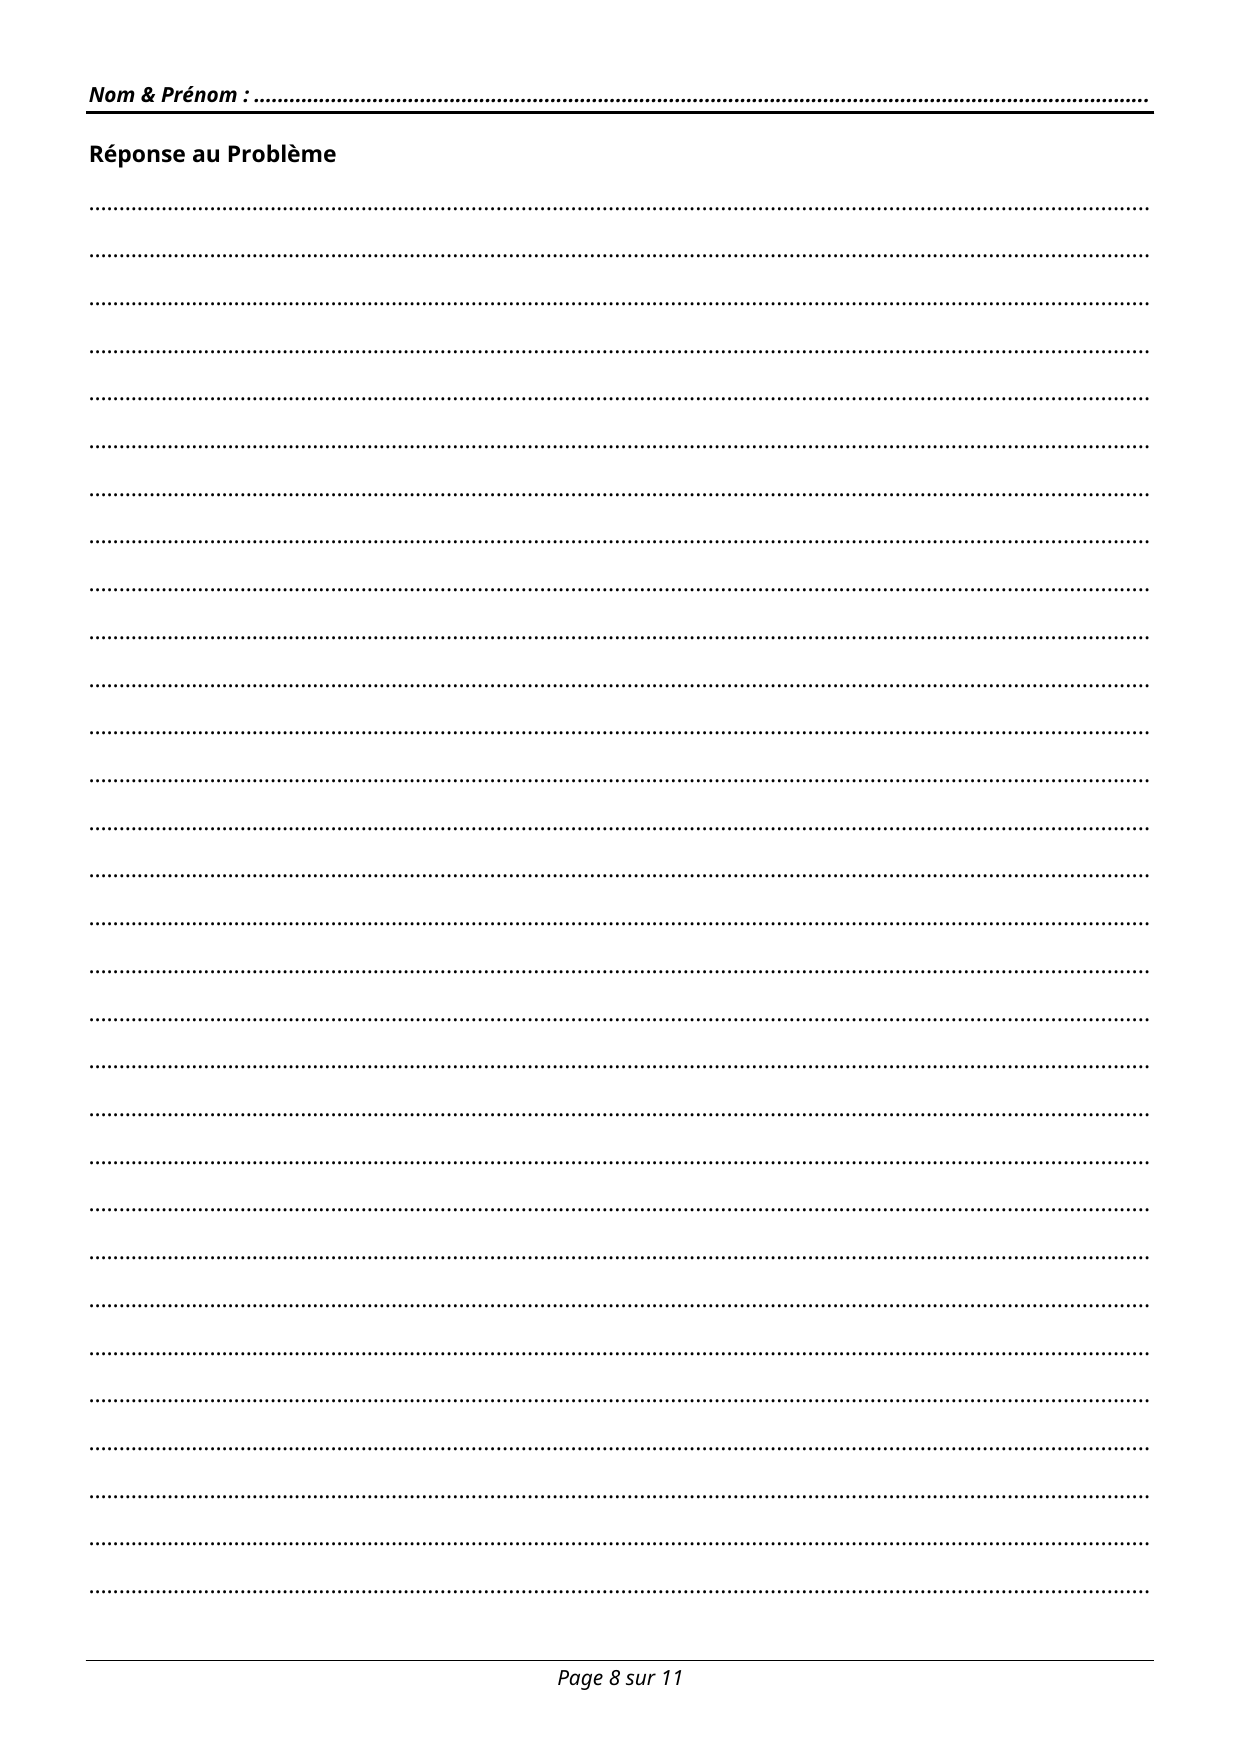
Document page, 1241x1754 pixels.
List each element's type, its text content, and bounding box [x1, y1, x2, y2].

text Réponse au Problème [88, 138, 1152, 169]
